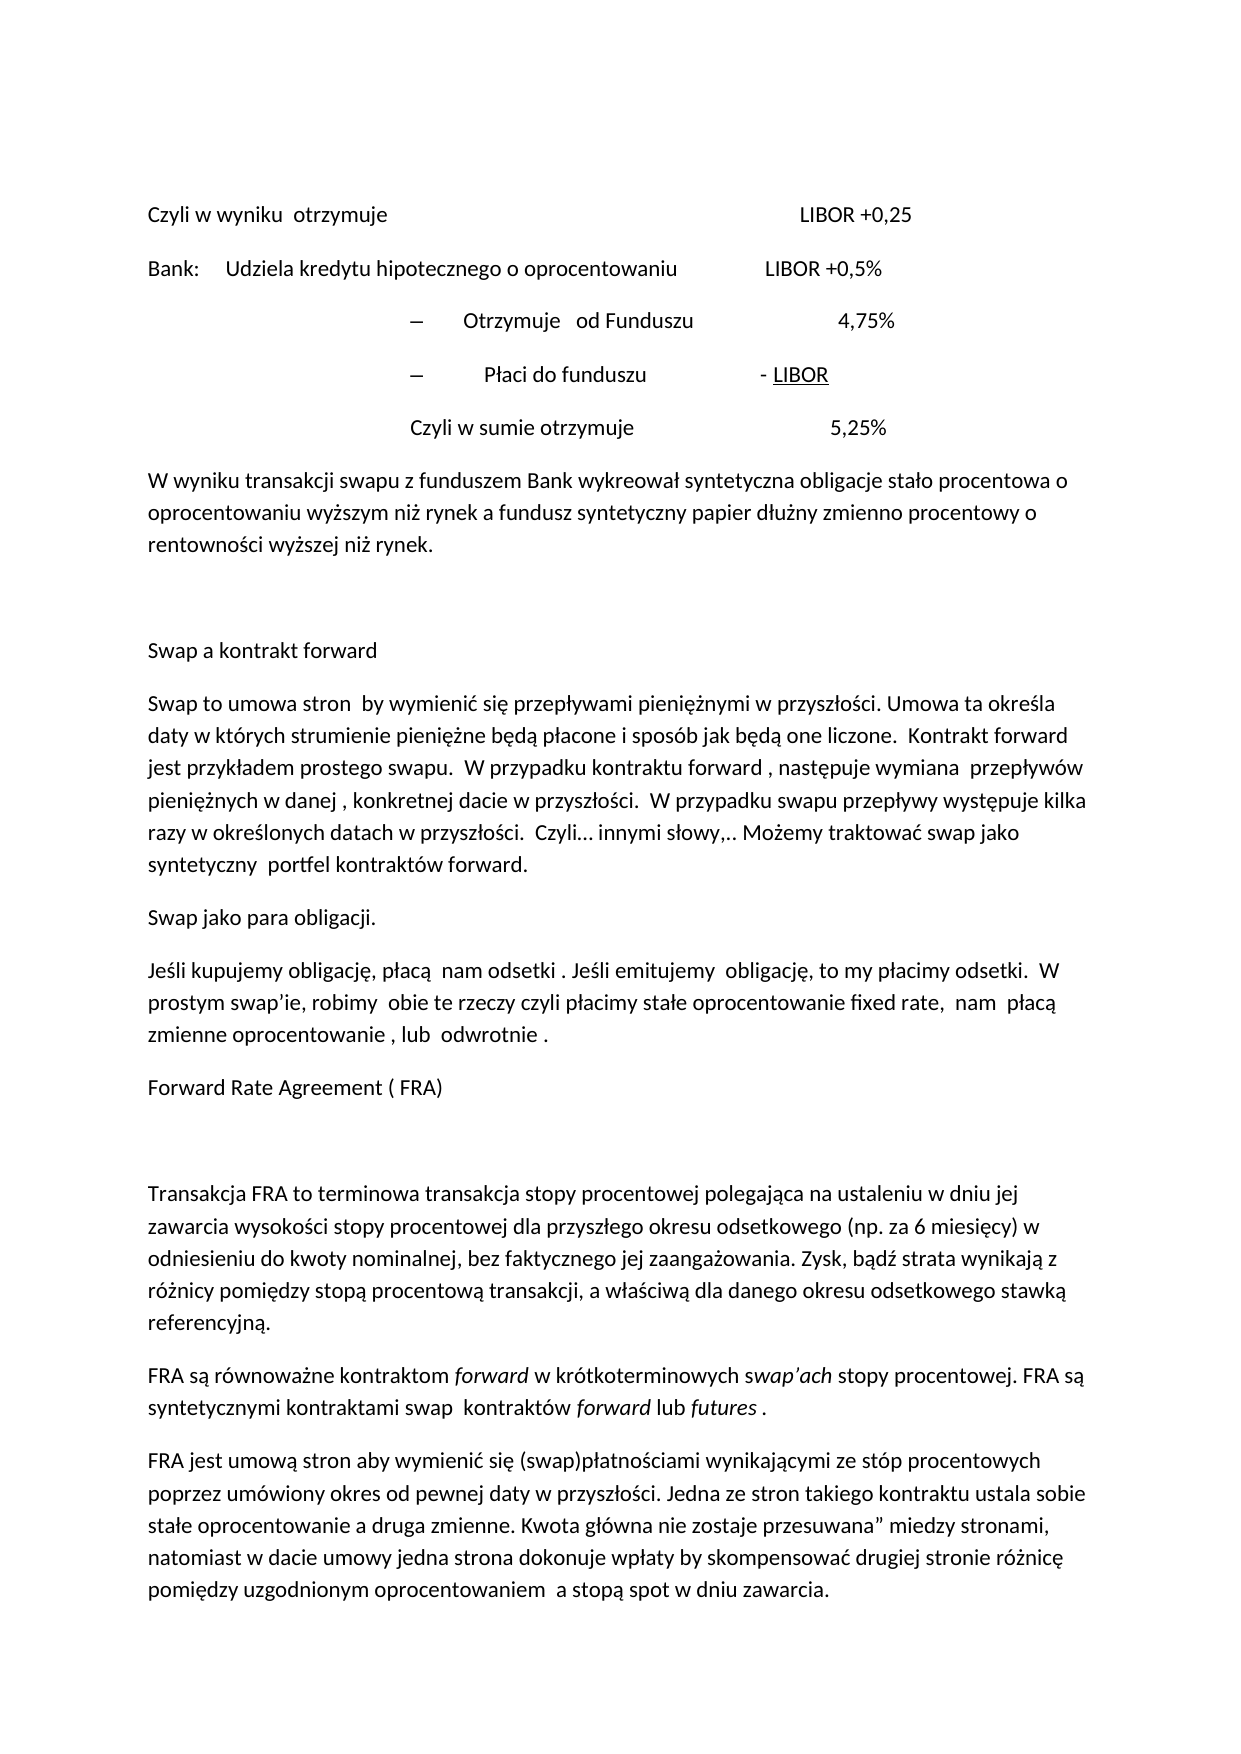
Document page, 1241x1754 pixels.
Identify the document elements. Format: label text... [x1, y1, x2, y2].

text FRA jest umową stron aby wymienić się (swap)płatnościami wynikającymi ze stóp procentowych poprzez umówiony okres od pewnej daty w przyszłości. Jedna ze stron takiego kontraktu ustala sobie stałe oprocentowanie a druga zmienne. Kwota główna nie zostaje przesuwana” miedzy stronami, natomiast w dacie umowy jedna strona dokonuje wpłaty by skompensować drugiej stronie różnicę pomiędzy uzgodnionym oprocentowaniem a stopą spot w dniu zawarcia. [148, 1447, 1093, 1603]
text Swap a kontrakt forward [148, 636, 1093, 664]
text Swap jako para obligacji. [148, 903, 1093, 931]
text Forward Rate Agreement ( FRA) [148, 1073, 1093, 1102]
text Transakcja FRA to terminowa transakcja stopy procentowej polegająca na ustaleniu w dniu jej zawarcia wysokości stopy procentowej dla przyszłego okresu odsetkowego (np. za 6 miesięcy) w odniesieniu do kwoty nominalnej, bez faktycznego jej zaangażowania. Zysk, bądź strata wynikają z różnicy pomiędzy stopą procentową transakcji, a właściwą dla danego okresu odsetkowego stawką referencyjną. [148, 1179, 1093, 1336]
text Swap to umowa stron by wymienić się przepływami pieniężnymi w przyszłości. Umowa ta określa daty w których strumienie pieniężne będą płacone i sposób jak będą one liczone. Kontrakt forward jest przykładem prostego swapu. W przypadku kontraktu forward , następuje wymiana przepływów pieniężnych w danej , konkretnej dacie w przyszłości. W przypadku swapu przepływy występuje kilka razy w określonych datach w przyszłości. Czyli… innymi słowy,.. Możemy traktować swap jako syntetyczny portfel kontraktów forward. [148, 689, 1093, 878]
list Płaci do funduszu - LIBOR [410, 360, 1093, 388]
text FRA są równoważne kontraktom forward w krótkoterminowych swap’ach stopy procentowej. FRA są syntetycznymi kontraktami swap kontraktów forward lub futures . [148, 1361, 1093, 1422]
text Czyli w wyniku otrzymuje LIBOR +0,25 [148, 201, 1093, 229]
text Jeśli kupujemy obligację, płacą nam odsetki . Jeśli emitujemy obligację, to my płacimy odsetki. W prostym swap’ie, robimy obie te rzeczy czyli płacimy stałe oprocentowanie fixed rate, nam płacą zmienne oprocentowanie , lub odwrotnie . [148, 956, 1093, 1048]
text Bank: Udziela kredytu hipotecznego o oprocentowaniu LIBOR +0,5% [148, 254, 1093, 282]
text Czyli w sumie otrzymuje 5,25% [410, 413, 1093, 441]
text W wyniku transakcji swapu z funduszem Bank wykreował syntetyczna obligacje stało procentowa o oprocentowaniu wyższym niż rynek a fundusz syntetyczny papier dłużny zmienno procentowy o rentowności wyższej niż rynek. [148, 466, 1093, 558]
list Otrzymuje od Funduszu 4,75% [410, 307, 1093, 335]
